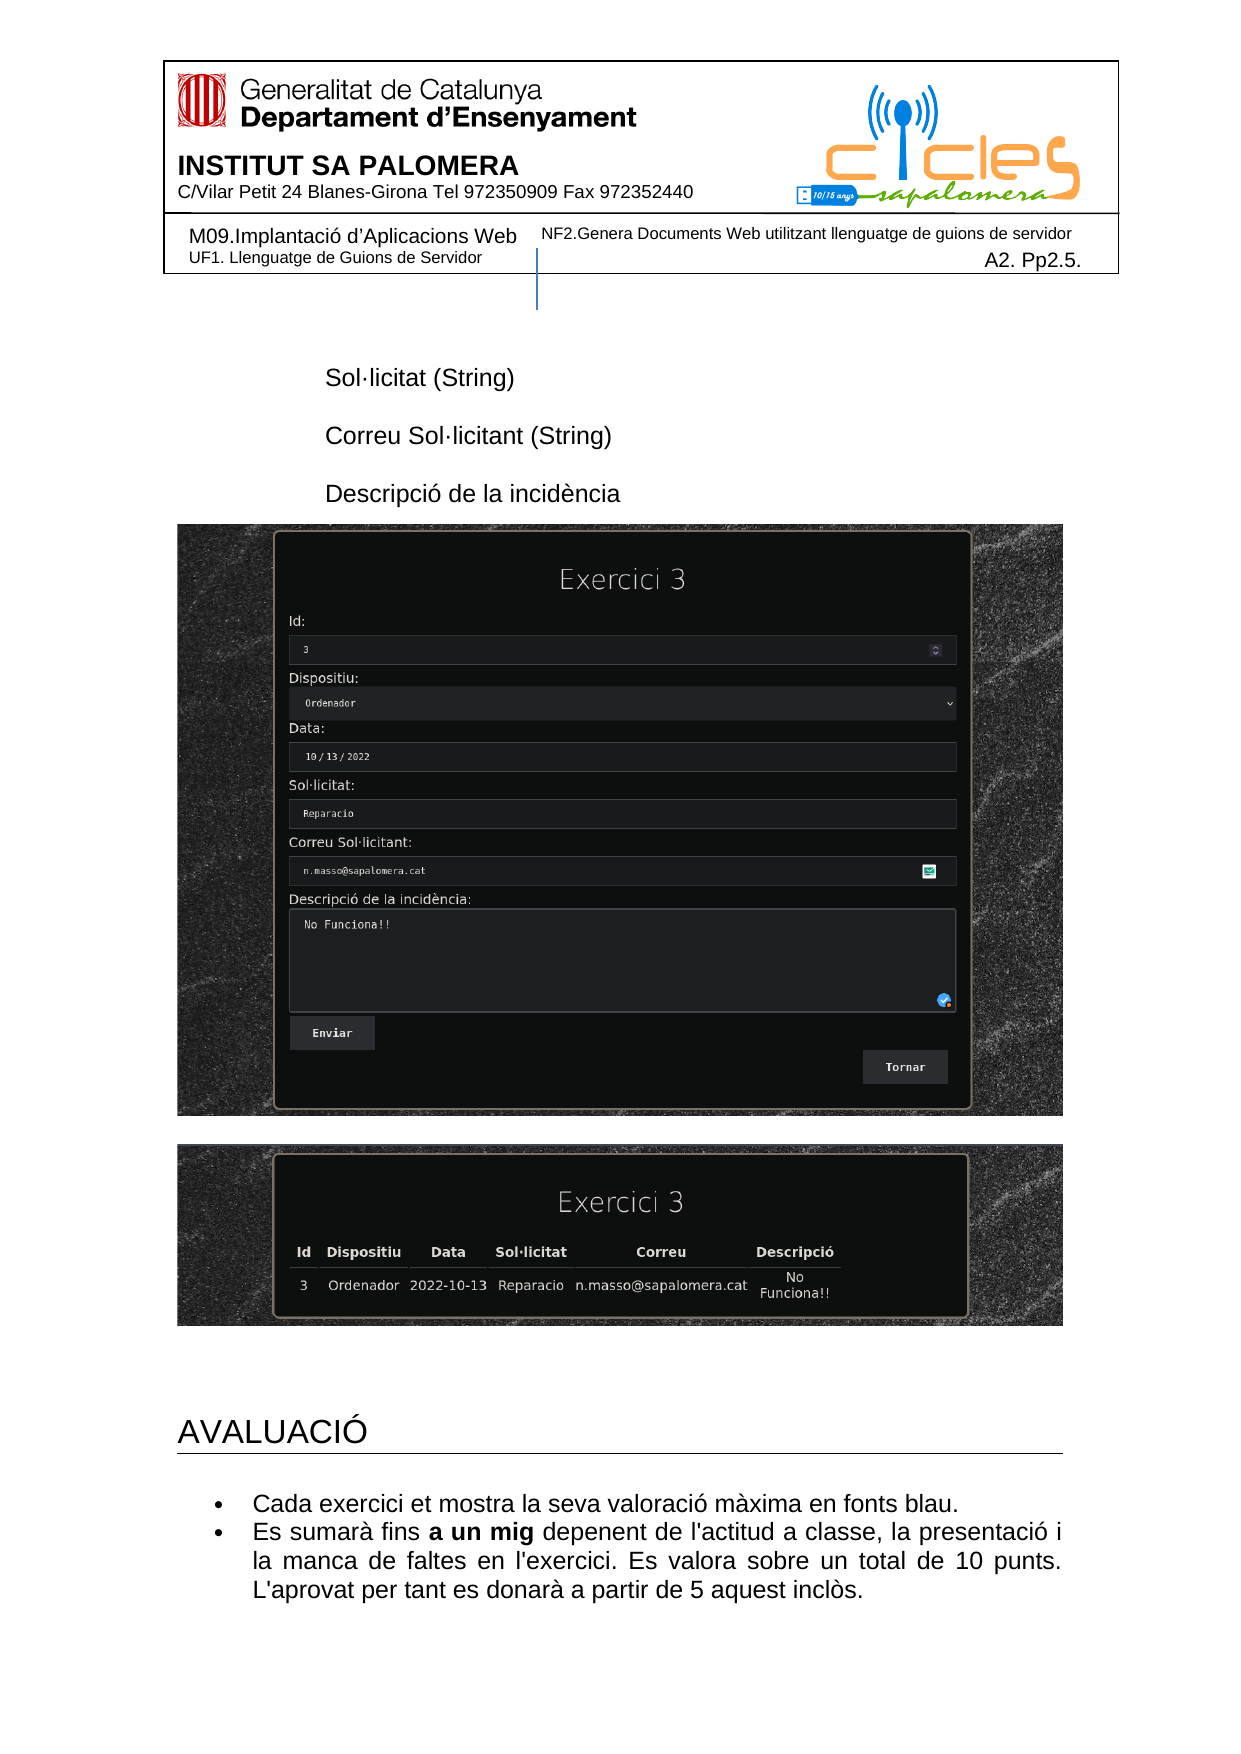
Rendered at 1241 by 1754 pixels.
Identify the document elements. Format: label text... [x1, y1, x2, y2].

list Cada exercici et mostra la seva valoració màxima en fonts blau. [215, 1489, 1063, 1517]
text AVALUACIÓ [177, 1412, 1063, 1453]
text Correu Sol·licitant (String) [177, 421, 1063, 450]
text Descripció de la incidència [177, 479, 1063, 508]
picture [177, 1144, 1063, 1326]
text Sol·licitat (String) [177, 363, 1063, 392]
picture [791, 71, 1085, 218]
picture [177, 524, 1063, 1116]
list Es sumarà fins a un mig depenent de l'actitud a classe, la presentació i la manca de faltes en l'exercici. Es valora sobre un total de 10 punts. L'aprovat per tant es donarà a partir de 5 aquest inclòs. [215, 1517, 1063, 1604]
